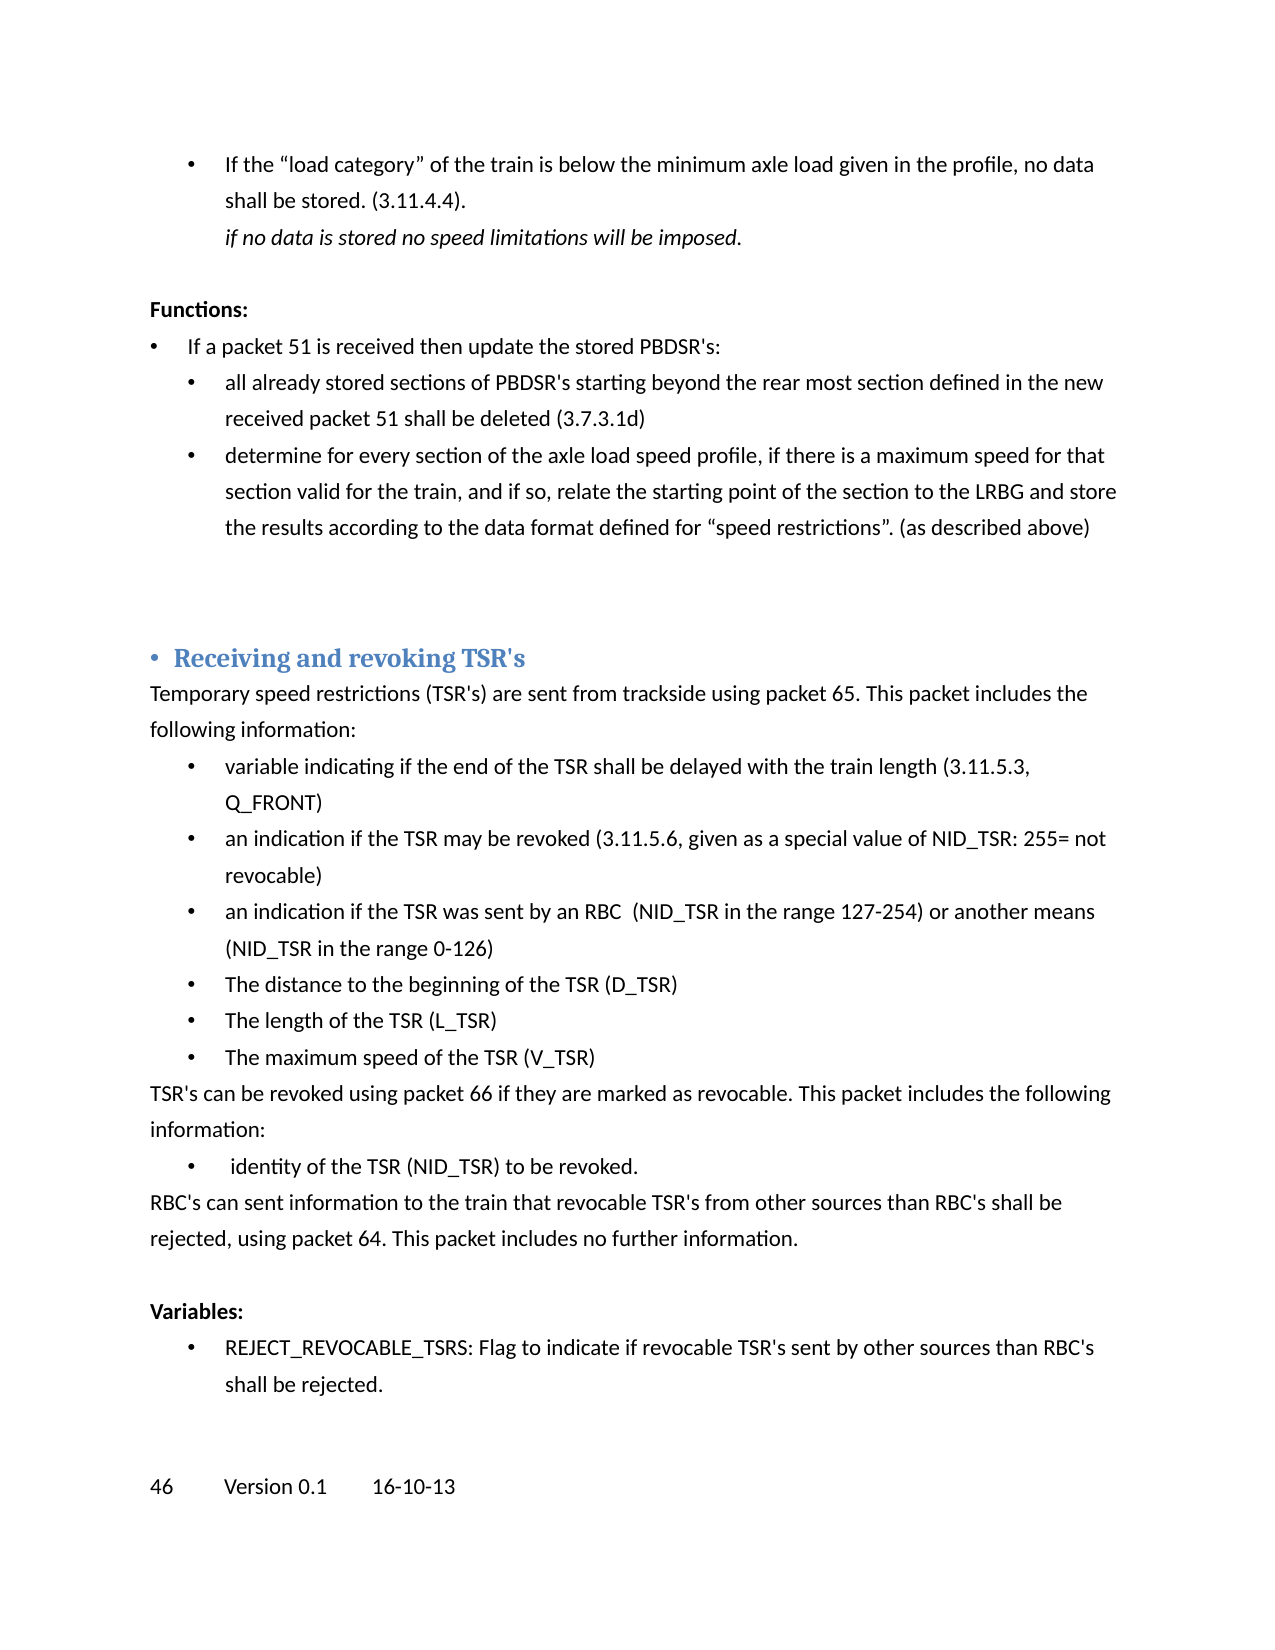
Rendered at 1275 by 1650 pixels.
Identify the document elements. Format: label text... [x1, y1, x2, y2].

text Temporary speed restrictions (TSR's) are sent from trackside using packet 65. This packet includes the following information: [150, 679, 1125, 743]
list REJECT_REVOCABLE_TSRS: Flag to indicate if revocable TSR's sent by other sources than RBC's shall be rejected. [187, 1333, 1125, 1398]
list identity of the TSR (NID_TSR) to be revoked. [187, 1152, 1125, 1180]
text Functions: [150, 295, 1125, 323]
list an indication if the TSR was sent by an RBC (NID_TSR in the range 127-254) or another means (NID_TSR in the range 0-126) [187, 897, 1125, 962]
list The maximum speed of the TSR (V_TSR) [187, 1043, 1125, 1071]
list an indication if the TSR may be revoked (3.11.5.6, given as a special value of NID_TSR: 255= not revocable) [187, 824, 1125, 889]
list If a packet 51 is received then update the stored PBDSR's: [150, 332, 1125, 360]
list If the “load category” of the train is below the minimum axle load given in the profile, no data shall be stored. (3.11.4.4). if no data is stored no speed limitations will be imposed. [187, 150, 1125, 251]
list variable indicating if the end of the TSR shall be delayed with the train length (3.11.5.3, Q_FRONT) [187, 752, 1125, 816]
text TSR's can be revoked using packet 66 if they are marked as revocable. This packet includes the following information: [150, 1079, 1125, 1143]
list The length of the TSR (L_TSR) [187, 1006, 1125, 1034]
text Variables: [150, 1297, 1125, 1325]
list all already stored sections of PBDSR's starting beyond the rear most section defined in the new received packet 51 shall be deleted (3.7.3.1d) [187, 368, 1125, 432]
subtitle Receiving and revoking TSR's [150, 643, 1125, 674]
text RBC's can sent information to the train that revocable TSR's from other sources than RBC's shall be rejected, using packet 64. This packet includes no further information. [150, 1188, 1125, 1252]
list The distance to the beginning of the TSR (D_TSR) [187, 970, 1125, 998]
list determine for every section of the axle load speed profile, if there is a maximum speed for that section valid for the train, and if so, relate the starting point of the section to the LRBG and store the results according to the data format defined for “speed restrictions”. (as described above) [187, 441, 1125, 542]
